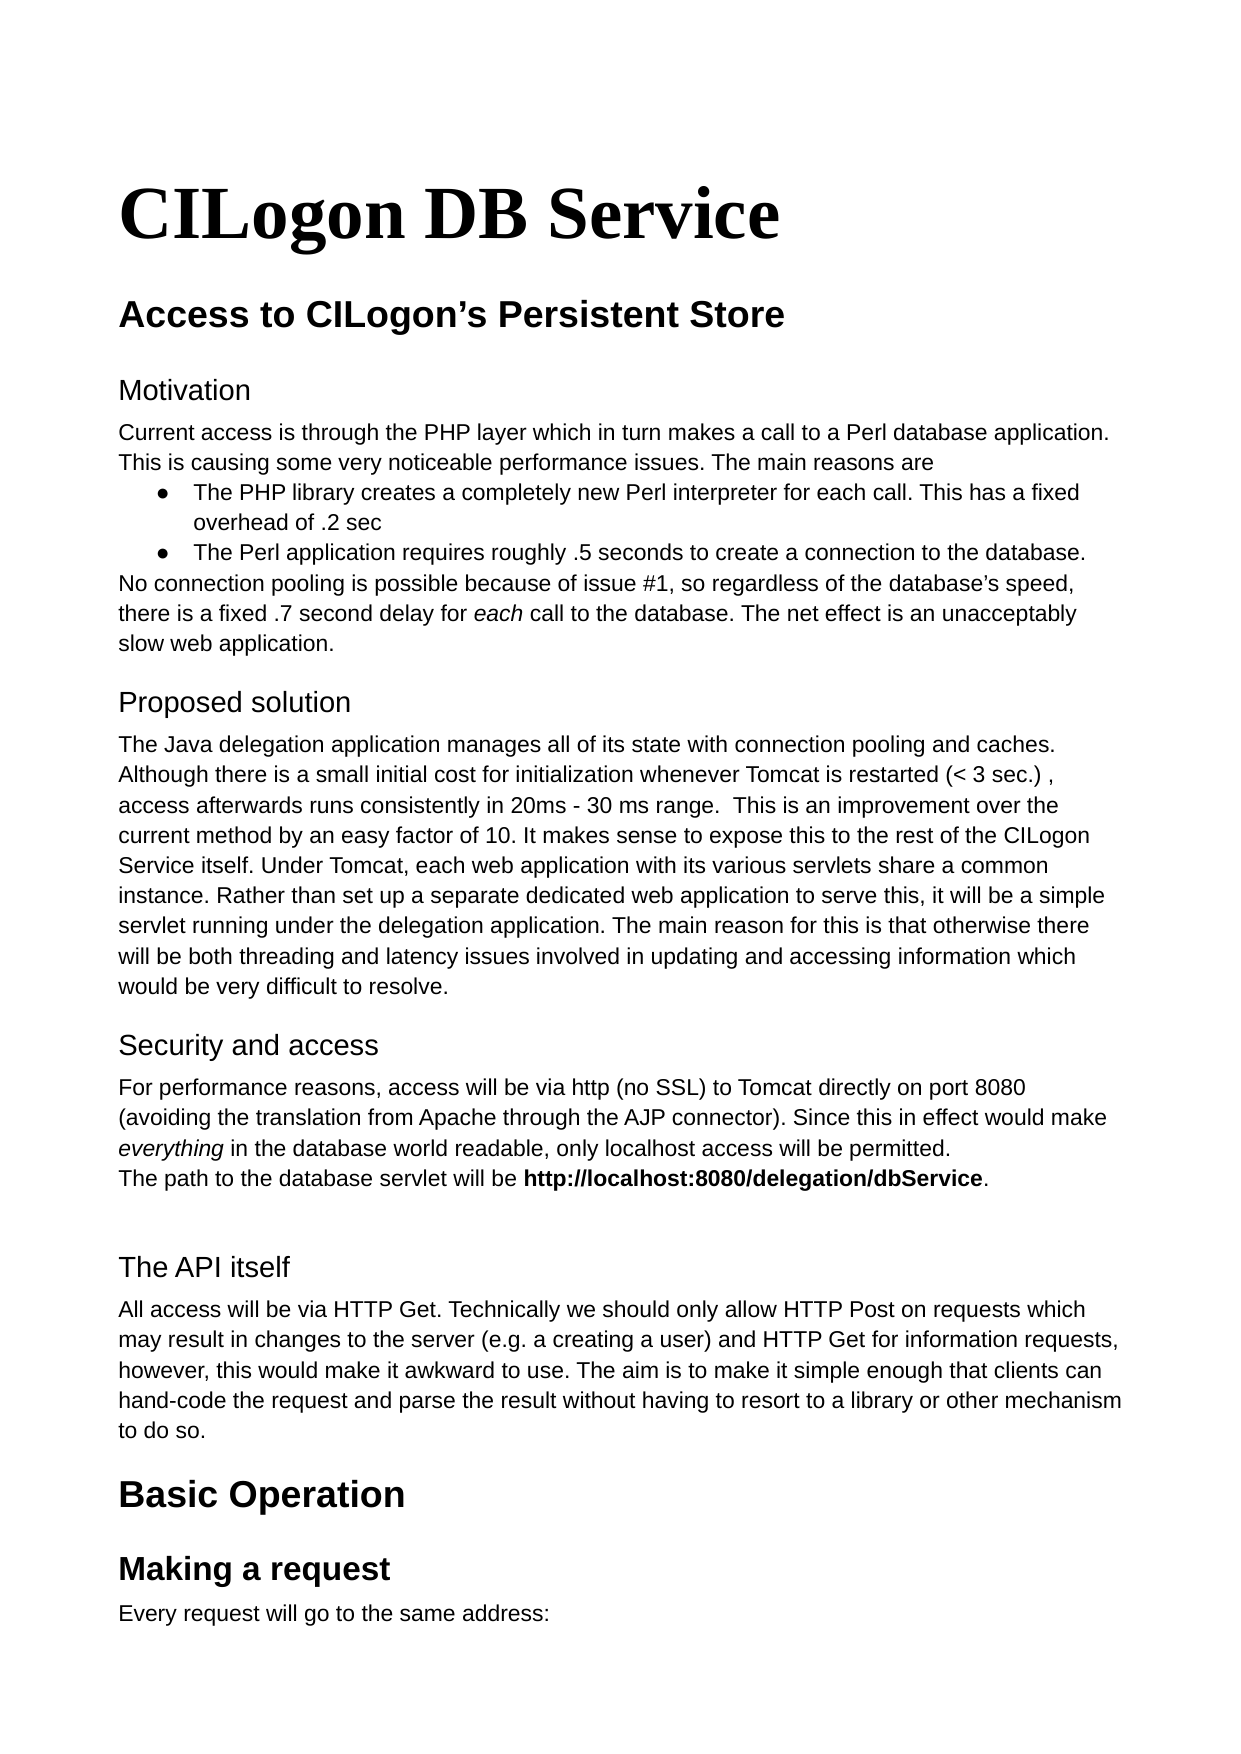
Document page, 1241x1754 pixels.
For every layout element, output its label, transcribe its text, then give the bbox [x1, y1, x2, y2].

subtitle Making a request [118, 1549, 1122, 1587]
subtitle Basic Operation [118, 1472, 1122, 1515]
subtitle Security and access [118, 1028, 1122, 1062]
subtitle Access to CILogon’s Persistent Store [118, 292, 1122, 335]
subtitle Motivation [118, 372, 1122, 406]
text No connection pooling is possible because of issue #1, so regardless of the database’s speed, there is a fixed .7 second delay for each call to the database. The net effect is an unacceptably slow web application. [118, 569, 1122, 656]
text The Java delegation application manages all of its state with connection pooling and caches. Although there is a small initial cost for initialization whenever Tomcat is restarted (< 3 sec.) , access afterwards runs consistently in 20ms - 30 ms range. This is an improvement over the current method by an easy factor of 10. It makes sense to expose this to the rest of the CILogon Service itself. Under Tomcat, each web application with its various servlets share a common instance. Rather than set up a separate dedicated web application to serve this, it will be a simple servlet running under the delegation application. The main reason for this is that otherwise there will be both threading and latency issues involved in updating and accessing information which would be very difficult to resolve. [118, 731, 1122, 999]
subtitle Proposed solution [118, 685, 1122, 719]
text For performance reasons, access will be via http (no SSL) to Tomcat directly on port 8080 (avoiding the translation from Apache through the AJP connector). Since this in effect would make everything in the database world readable, only localhost access will be permitted. [118, 1074, 1122, 1161]
list The Perl application requires roughly .5 seconds to create a connection to the database. [156, 539, 1122, 566]
text The path to the database servlet will be http://localhost:8080/delegation/dbService. [118, 1165, 1122, 1191]
list The PHP library creates a completely new Perl interpreter for each call. This has a fixed overhead of .2 sec [156, 479, 1122, 536]
subtitle The API itself [118, 1250, 1122, 1284]
text All access will be via HTTP Get. Technically we should only allow HTTP Post on requests which may result in changes to the server (e.g. a creating a user) and HTTP Get for information requests, however, this would make it awkward to use. The aim is to make it simple enough that clients can hand-code the request and parse the result without having to resort to a library or other mechanism to do so. [118, 1296, 1122, 1443]
title CILogon DB Service [118, 168, 1122, 254]
text Current access is through the PHP layer which in turn makes a call to a Perl database application. This is causing some very noticeable performance issues. The main reasons are [118, 418, 1122, 475]
text Every request will go to the same address: [118, 1600, 1122, 1626]
